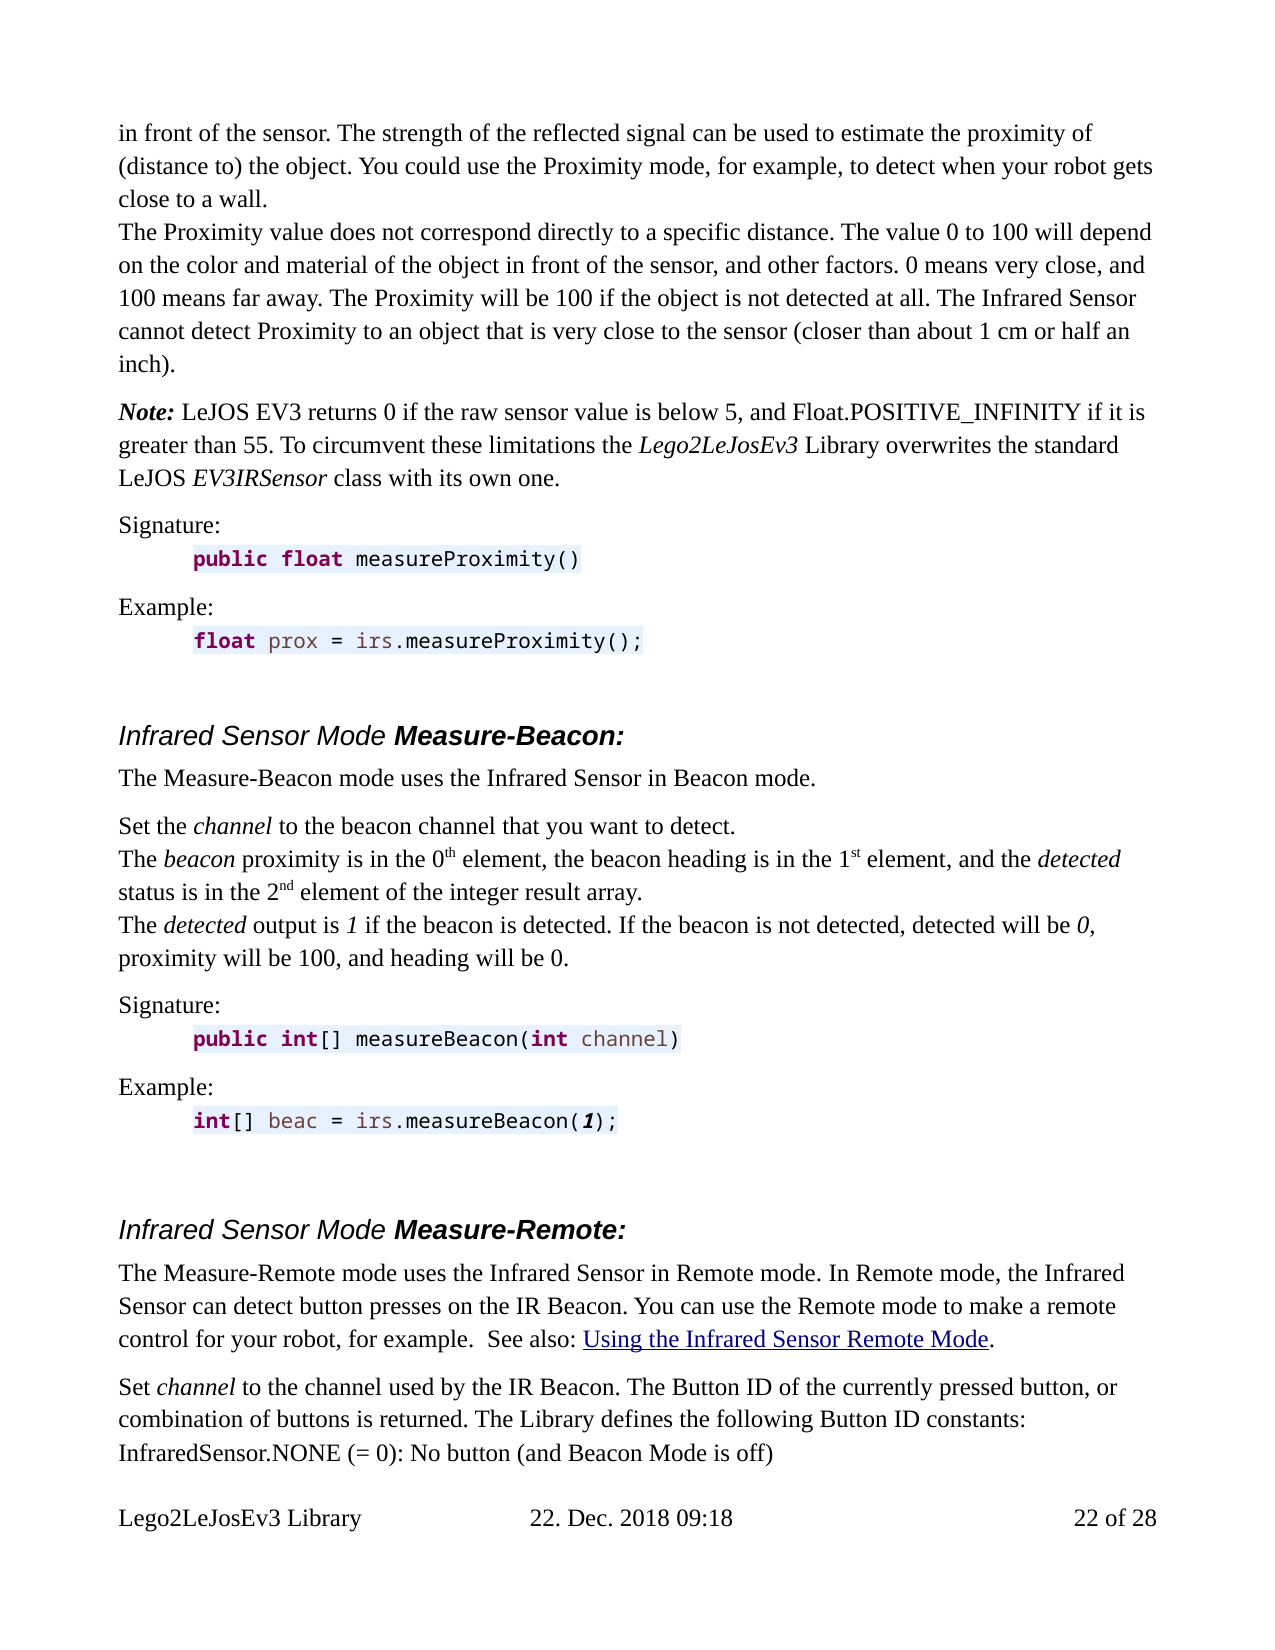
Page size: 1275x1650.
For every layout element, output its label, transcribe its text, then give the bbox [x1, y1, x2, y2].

text Signature: public int[] measureBeacon(int channel) [118, 991, 1157, 1053]
subtitle Infrared Sensor Mode Measure-Remote: [118, 1213, 1157, 1245]
text Example: float prox = irs.measureProximity(); [118, 592, 1157, 687]
subtitle Infrared Sensor Mode Measure-Beacon: [118, 719, 1157, 751]
text in front of the sensor. The strength of the reflected signal can be used to estimate the proximity of (distance to) the object. You could use the Proximity mode, for example, to detect when your robot gets close to a wall. The Proximity value does not correspond directly to a specific distance. The value 0 to 100 will depend on the color and material of the object in front of the sensor, and other factors. 0 means very close, and 100 means far away. The Proximity will be 100 if the object is not detected at all. The Infrared Sensor cannot detect Proximity to an object that is very close to the sensor (closer than about 1 cm or half an inch). [118, 118, 1157, 378]
text Set the channel to the beacon channel that you want to detect. The beacon proximity is in the 0th element, the beacon heading is in the 1st element, and the detected status is in the 2nd element of the integer result array. The detected output is 1 if the beacon is detected. If the beacon is not detected, detected will be 0, proximity will be 100, and heading will be 0. [118, 811, 1157, 972]
text The Measure-Beacon mode uses the Infrared Sensor in Beacon mode. [118, 763, 1157, 792]
text Signature: public float measureProximity() [118, 511, 1157, 573]
text Example: int[] beac = irs.measureBeacon(1); [118, 1072, 1157, 1134]
text The Measure-Remote mode uses the Infrared Sensor in Remote mode. In Remote mode, the Infrared Sensor can detect button presses on the IR Beacon. You can use the Remote mode to make a remote control for your robot, for example. See also: Using the Infrared Sensor Remote Mode. [118, 1258, 1157, 1353]
text Set channel to the channel used by the IR Beacon. The Button ID of the currently pressed button, or combination of buttons is returned. The Library defines the following Button ID constants: InfraredSensor.NONE (= 0): No button (and Beacon Mode is off) [118, 1372, 1157, 1466]
text Note: LeJOS EV3 returns 0 if the raw sensor value is below 5, and Float.POSITIVE_INFINITY if it is greater than 55. To circumvent these limitations the Lego2LeJosEv3 Library overwrites the standard LeJOS EV3IRSensor class with its own one. [118, 397, 1157, 492]
